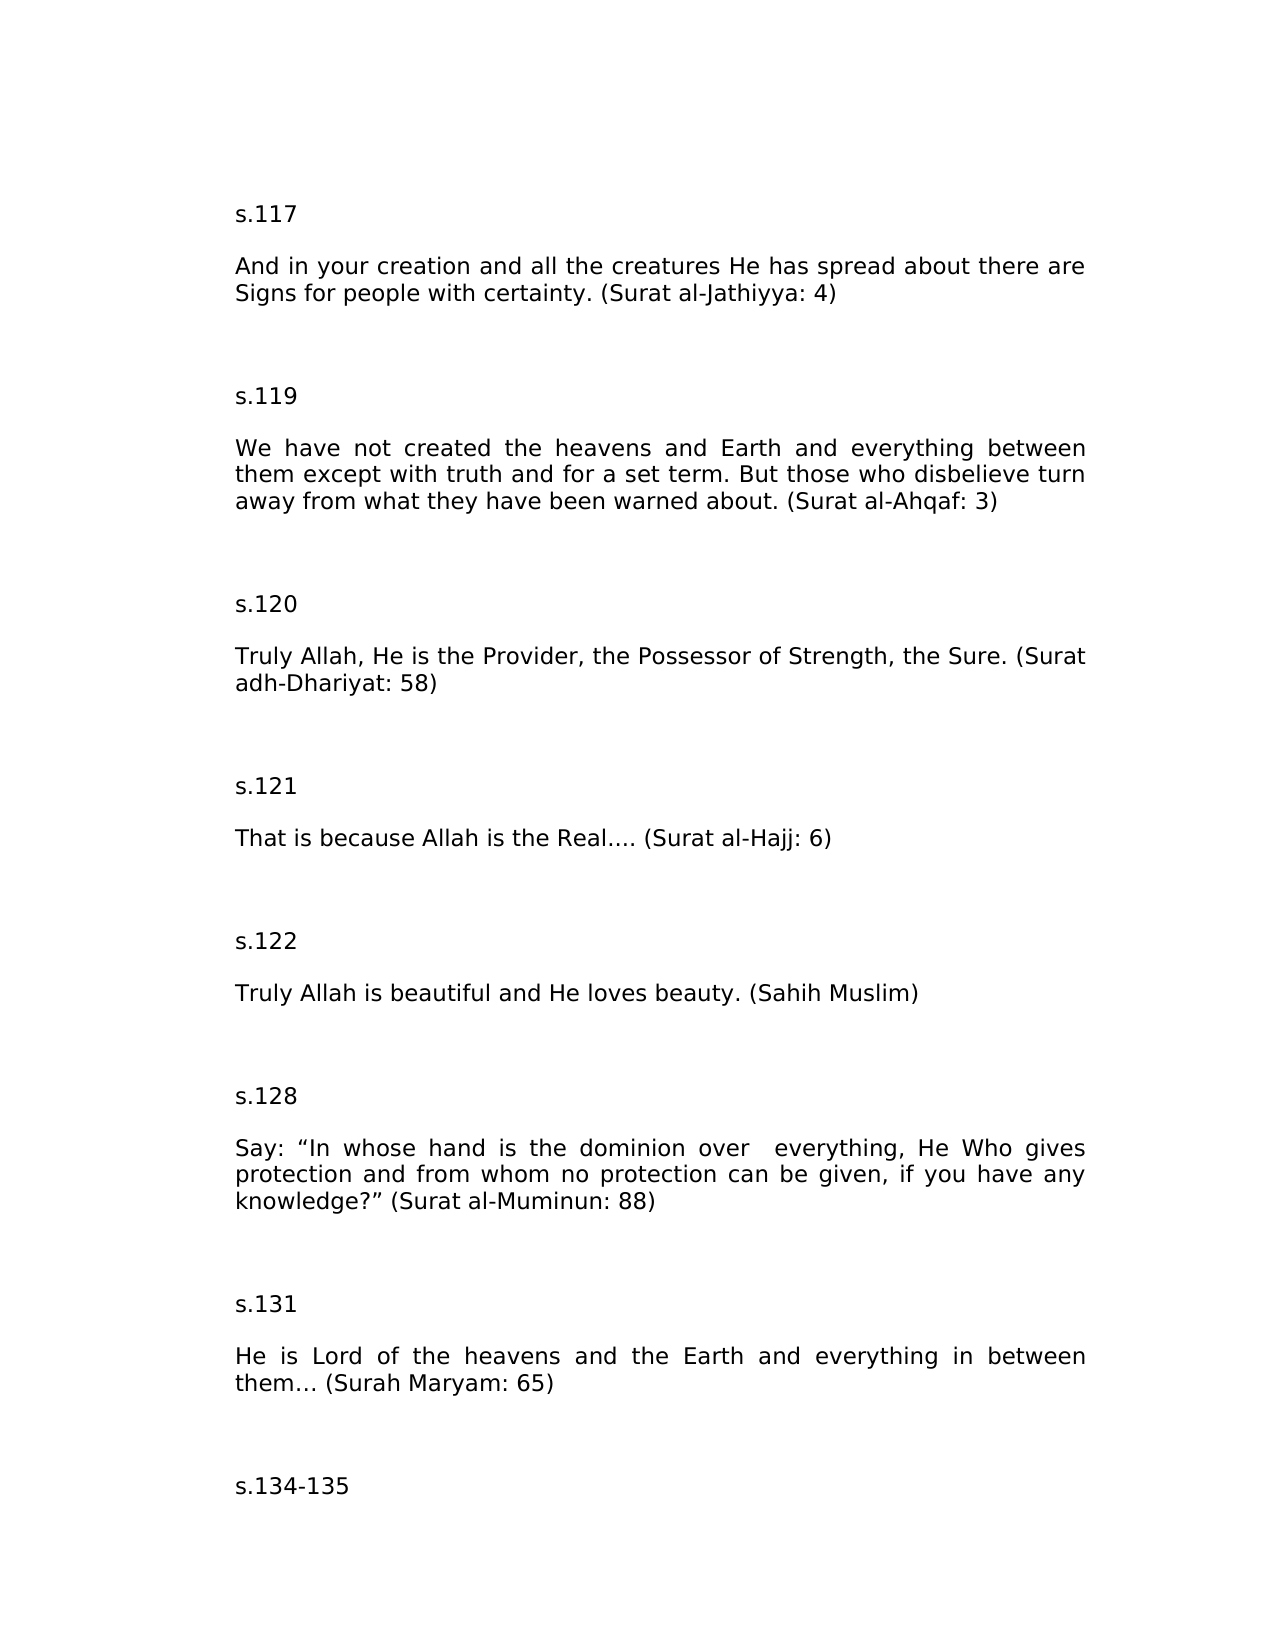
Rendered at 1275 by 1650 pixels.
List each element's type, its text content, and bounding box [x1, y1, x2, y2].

text s.120 [235, 592, 1087, 618]
text s.122 [235, 928, 1087, 955]
text Truly Allah, He is the Provider, the Possessor of Strength, the Sure. (Surat adh-Dhariyat: 58) [235, 643, 1087, 697]
text s.119 [235, 383, 1087, 410]
text And in your creation and all the creatures He has spread about there are Signs for people with certainty. (Surat al-Jathiyya: 4) [235, 253, 1087, 307]
text s.121 [235, 773, 1087, 800]
text s.131 [235, 1292, 1087, 1318]
text Say: “In whose hand is the dominion over everything, He Who gives protection and from whom no protection can be given, if you have any knowledge?” (Surat al-Muminun: 88) [235, 1135, 1087, 1215]
text s.128 [235, 1083, 1087, 1110]
text s.117 [235, 202, 1087, 228]
text s.134-135 [235, 1473, 1087, 1500]
text That is because Allah is the Real.... (Surat al-Hajj: 6) [235, 825, 1087, 852]
text Truly Allah is beautiful and He loves beauty. (Sahih Muslim) [235, 980, 1087, 1007]
text We have not created the heavens and Earth and everything between them except with truth and for a set term. But those who disbelieve turn away from what they have been warned about. (Surat al-Ahqaf: 3) [235, 435, 1087, 515]
text He is Lord of the heavens and the Earth and everything in between them… (Surah Maryam: 65) [235, 1343, 1087, 1397]
